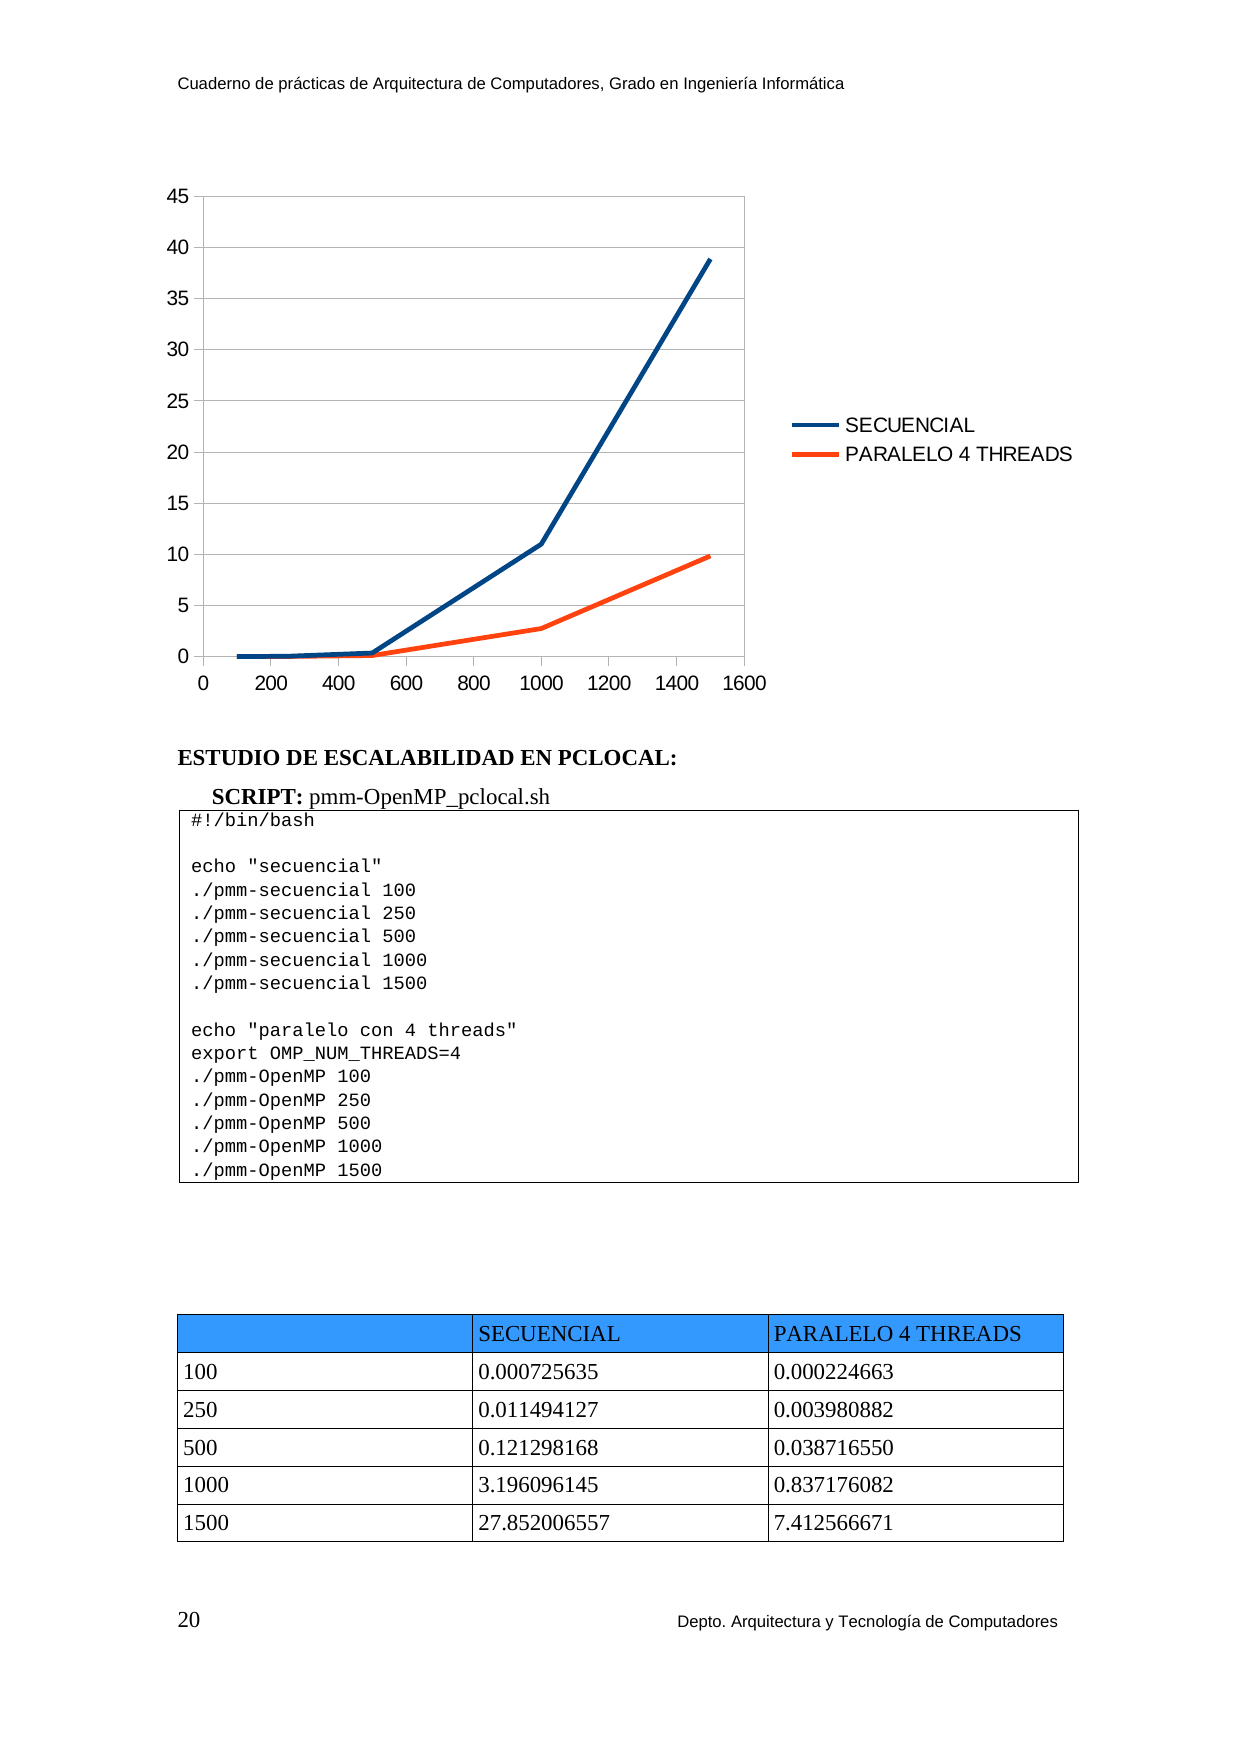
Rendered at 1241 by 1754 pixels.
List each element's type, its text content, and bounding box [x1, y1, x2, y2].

table_cell 500 [178, 1429, 472, 1466]
table_header [178, 1315, 472, 1352]
table_cell 0.038716550 [769, 1429, 1063, 1466]
table_header PARALELO 4 THREADS [769, 1315, 1063, 1352]
table_cell 3.196096145 [473, 1467, 768, 1503]
list SCRIPT: pmm-OpenMP_pclocal.sh [177, 783, 1063, 809]
table_cell 1500 [178, 1505, 472, 1541]
table_cell 1000 [178, 1467, 472, 1503]
list ESTUDIO DE ESCALABILIDAD EN PCLOCAL: [177, 744, 1063, 771]
table_cell 0.011494127 [473, 1391, 768, 1428]
table_cell 0.003980882 [769, 1391, 1063, 1428]
table_header #!/bin/bash echo "secuencial" ./pmm-secuencial 100 ./pmm-secuencial 250 ./pmm-secuencial 500 ./pmm-secuencial 1000 ./pmm-secuencial 1500 echo "paralelo con 4 threads" export OMP_NUM_THREADS=4 ./pmm-OpenMP 100 ./pmm-OpenMP 250 ./pmm-OpenMP 500 ./pmm-OpenMP 1000 ./pmm-OpenMP 1500 [180, 811, 1078, 1182]
table_cell 27.852006557 [473, 1505, 768, 1541]
table_header SECUENCIAL [473, 1315, 768, 1352]
table_cell 250 [178, 1391, 472, 1428]
table_cell 0.837176082 [769, 1467, 1063, 1503]
table_cell 7.412566671 [769, 1505, 1063, 1541]
table_cell 100 [178, 1353, 472, 1390]
table_cell 0.000224663 [769, 1353, 1063, 1390]
table_cell 0.000725635 [473, 1353, 768, 1390]
table_cell 0.121298168 [473, 1429, 768, 1466]
